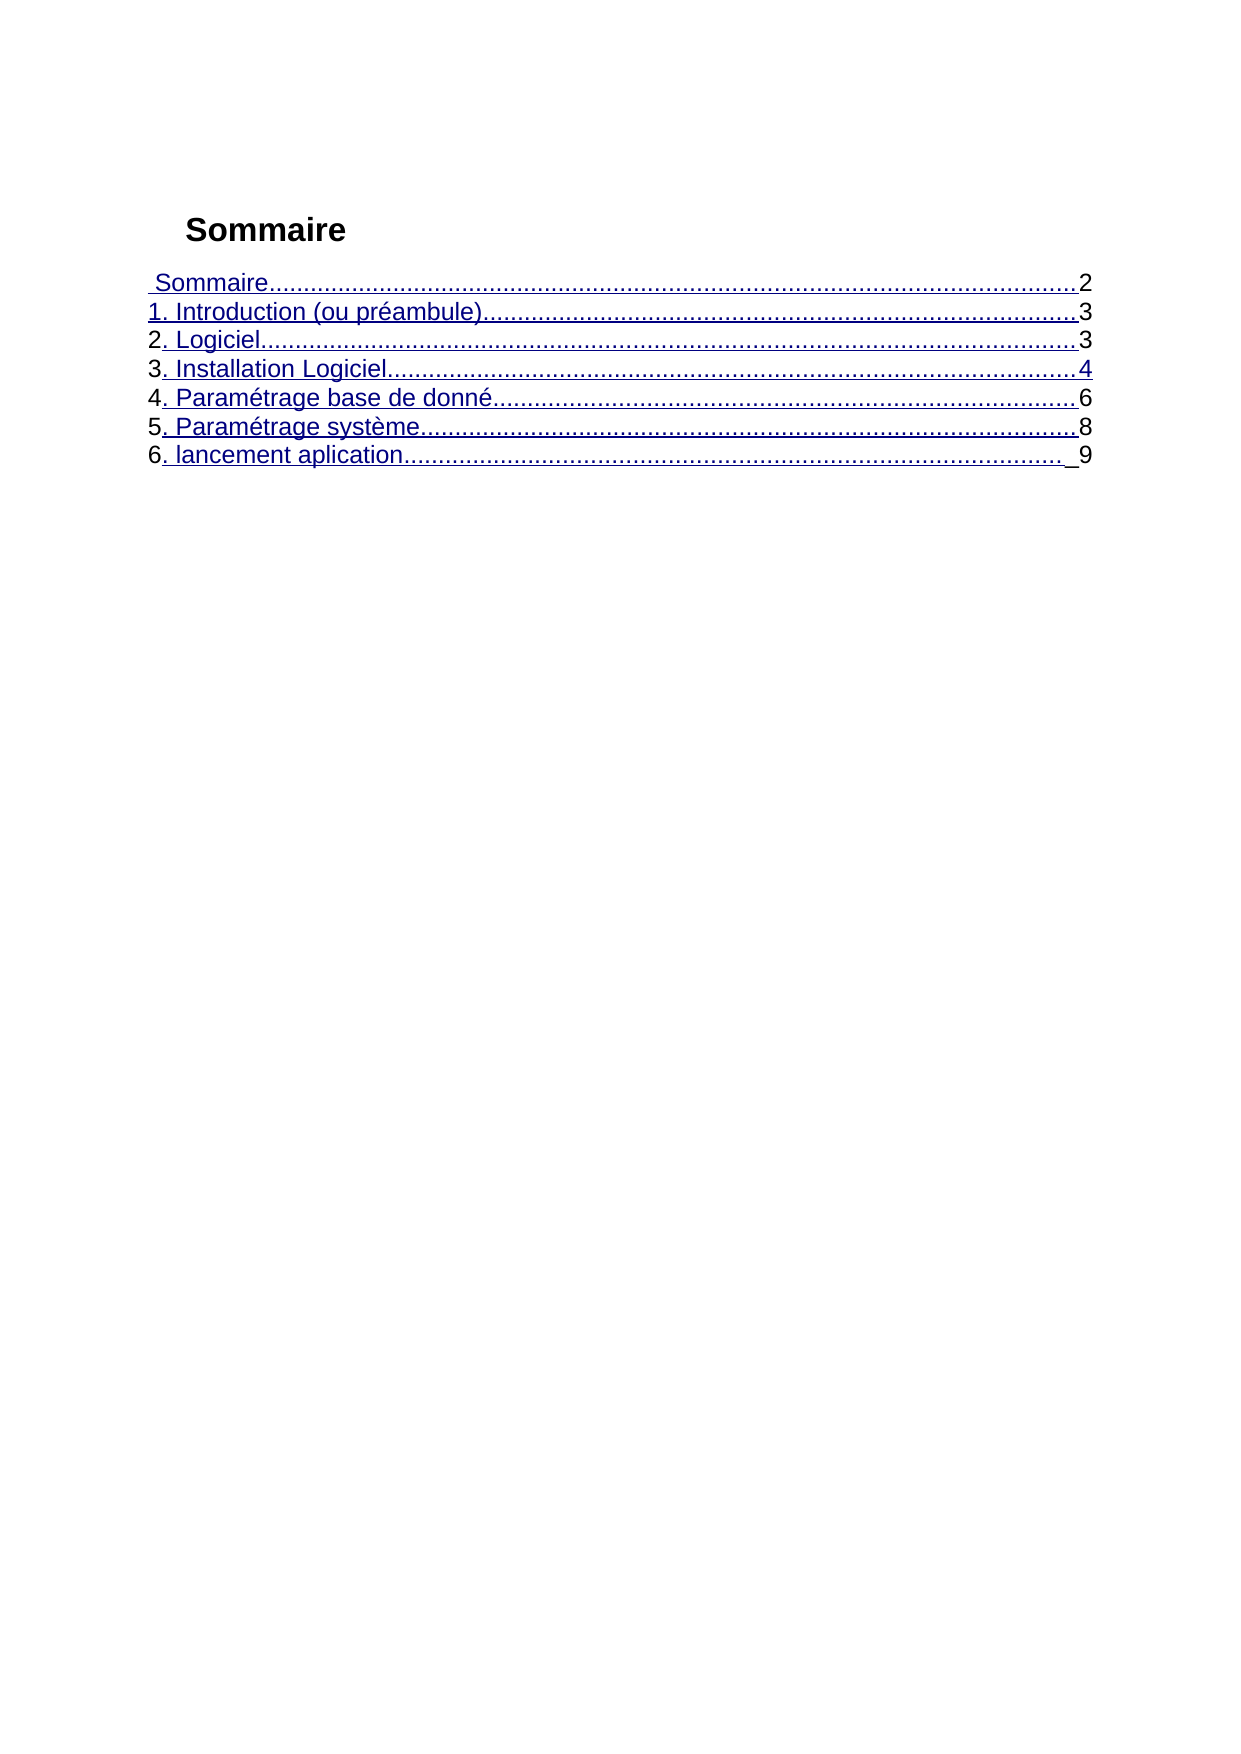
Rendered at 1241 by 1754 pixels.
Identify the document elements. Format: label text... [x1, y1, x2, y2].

text 1. Introduction (ou préambule) 3 [148, 297, 1092, 325]
text 5. Paramétrage système 8 [148, 412, 1092, 440]
text Sommaire 2 [148, 268, 1092, 297]
text 3. Installation Logiciel 4 [148, 354, 1092, 383]
text 2. Logiciel 3 [148, 325, 1092, 354]
subtitle Sommaire [185, 210, 1092, 249]
text 6. lancement aplication _9 [148, 440, 1092, 469]
text 4. Paramétrage base de donné 6 [148, 383, 1092, 412]
